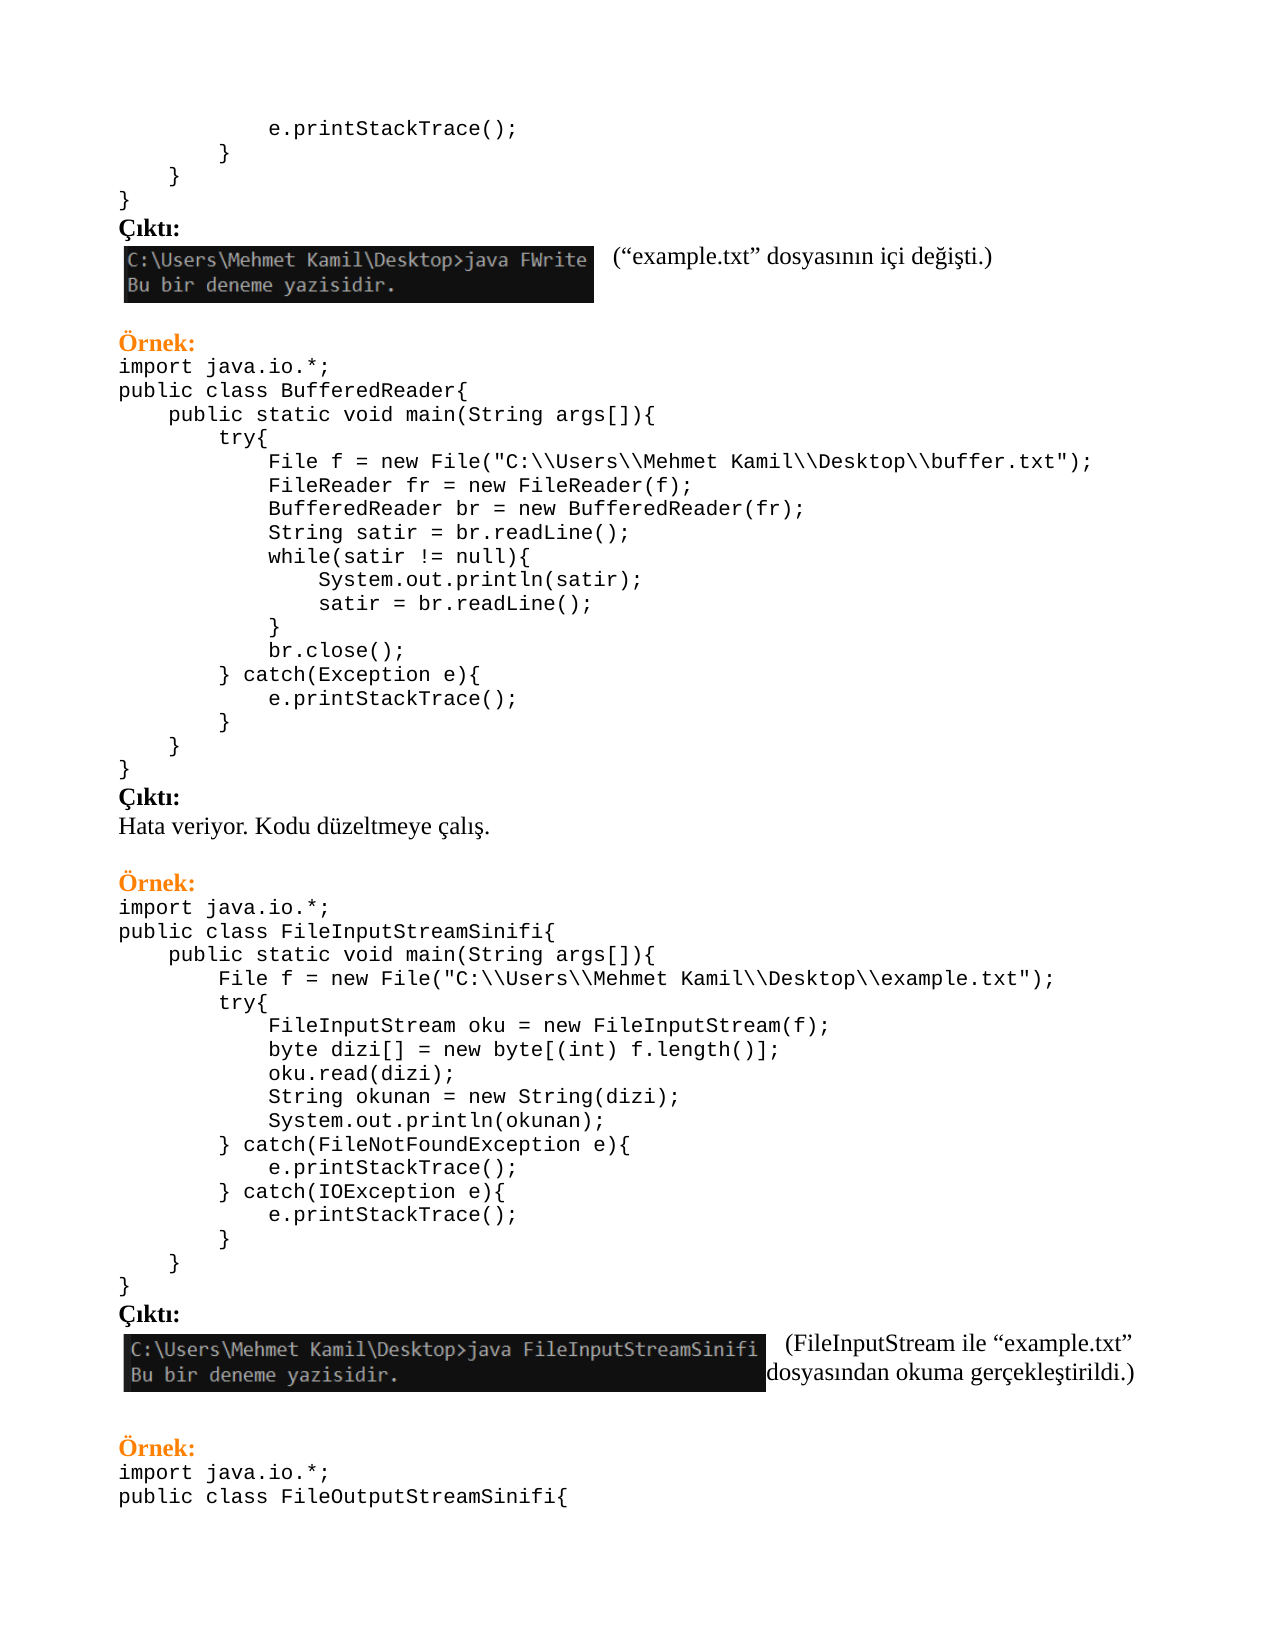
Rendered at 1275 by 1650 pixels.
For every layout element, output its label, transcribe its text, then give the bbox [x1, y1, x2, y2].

text System.out.println(okunan); [118, 1110, 1157, 1133]
text } [118, 1228, 1157, 1252]
text Çıktı: [118, 782, 1157, 811]
picture [123, 1334, 766, 1392]
text e.printStackTrace(); [118, 118, 1157, 142]
text } [118, 165, 1157, 189]
text } [118, 1252, 1157, 1275]
text Çıktı: [118, 213, 1157, 241]
text oku.read(dizi); [118, 1063, 1157, 1086]
text (“example.txt” dosyasının içi değişti.) [118, 241, 1157, 270]
text Örnek: [118, 328, 1157, 356]
text } [118, 735, 1157, 758]
text e.printStackTrace(); [118, 1157, 1157, 1181]
text while(satir != null){ [118, 546, 1157, 569]
text br.close(); [118, 640, 1157, 664]
text File f = new File("C:\\Users\\Mehmet Kamil\\Desktop\\example.txt"); [118, 968, 1157, 992]
text public static void main(String args[]){ [118, 944, 1157, 968]
text } [118, 617, 1157, 640]
text FileReader fr = new FileReader(f); [118, 475, 1157, 498]
text import java.io.*; [118, 1462, 1157, 1486]
text public class BufferedReader{ [118, 380, 1157, 404]
text byte dizi[] = new byte[(int) f.length()]; [118, 1039, 1157, 1063]
text Çıktı: [118, 1299, 1157, 1328]
text Örnek: [118, 868, 1157, 897]
text BufferedReader br = new BufferedReader(fr); [118, 498, 1157, 522]
text try{ [118, 992, 1157, 1015]
text import java.io.*; [118, 356, 1157, 380]
text String satir = br.readLine(); [118, 522, 1157, 546]
text public class FileInputStreamSinifi{ [118, 921, 1157, 944]
text import java.io.*; [118, 897, 1157, 921]
text Hata veriyor. Kodu düzeltmeye çalış. [118, 811, 1157, 839]
text e.printStackTrace(); [118, 1204, 1157, 1228]
text try{ [118, 427, 1157, 451]
text File f = new File("C:\\Users\\Mehmet Kamil\\Desktop\\buffer.txt"); [118, 451, 1157, 475]
text e.printStackTrace(); [118, 687, 1157, 711]
text String okunan = new String(dizi); [118, 1086, 1157, 1110]
text public class FileOutputStreamSinifi{ [118, 1486, 1157, 1509]
text satir = br.readLine(); [118, 593, 1157, 617]
text (FileInputStream ile “example.txt” dosyasından okuma gerçekleştirildi.) [118, 1328, 1157, 1385]
text } catch(FileNotFoundException e){ [118, 1133, 1157, 1157]
text } [118, 711, 1157, 735]
text } catch(Exception e){ [118, 664, 1157, 687]
text } [118, 189, 1157, 213]
text public static void main(String args[]){ [118, 404, 1157, 427]
picture [123, 246, 594, 303]
text } [118, 1275, 1157, 1299]
text FileInputStream oku = new FileInputStream(f); [118, 1015, 1157, 1039]
text } [118, 142, 1157, 165]
text } catch(IOException e){ [118, 1181, 1157, 1204]
text } [118, 758, 1157, 782]
text Örnek: [118, 1433, 1157, 1462]
text System.out.println(satir); [118, 569, 1157, 593]
